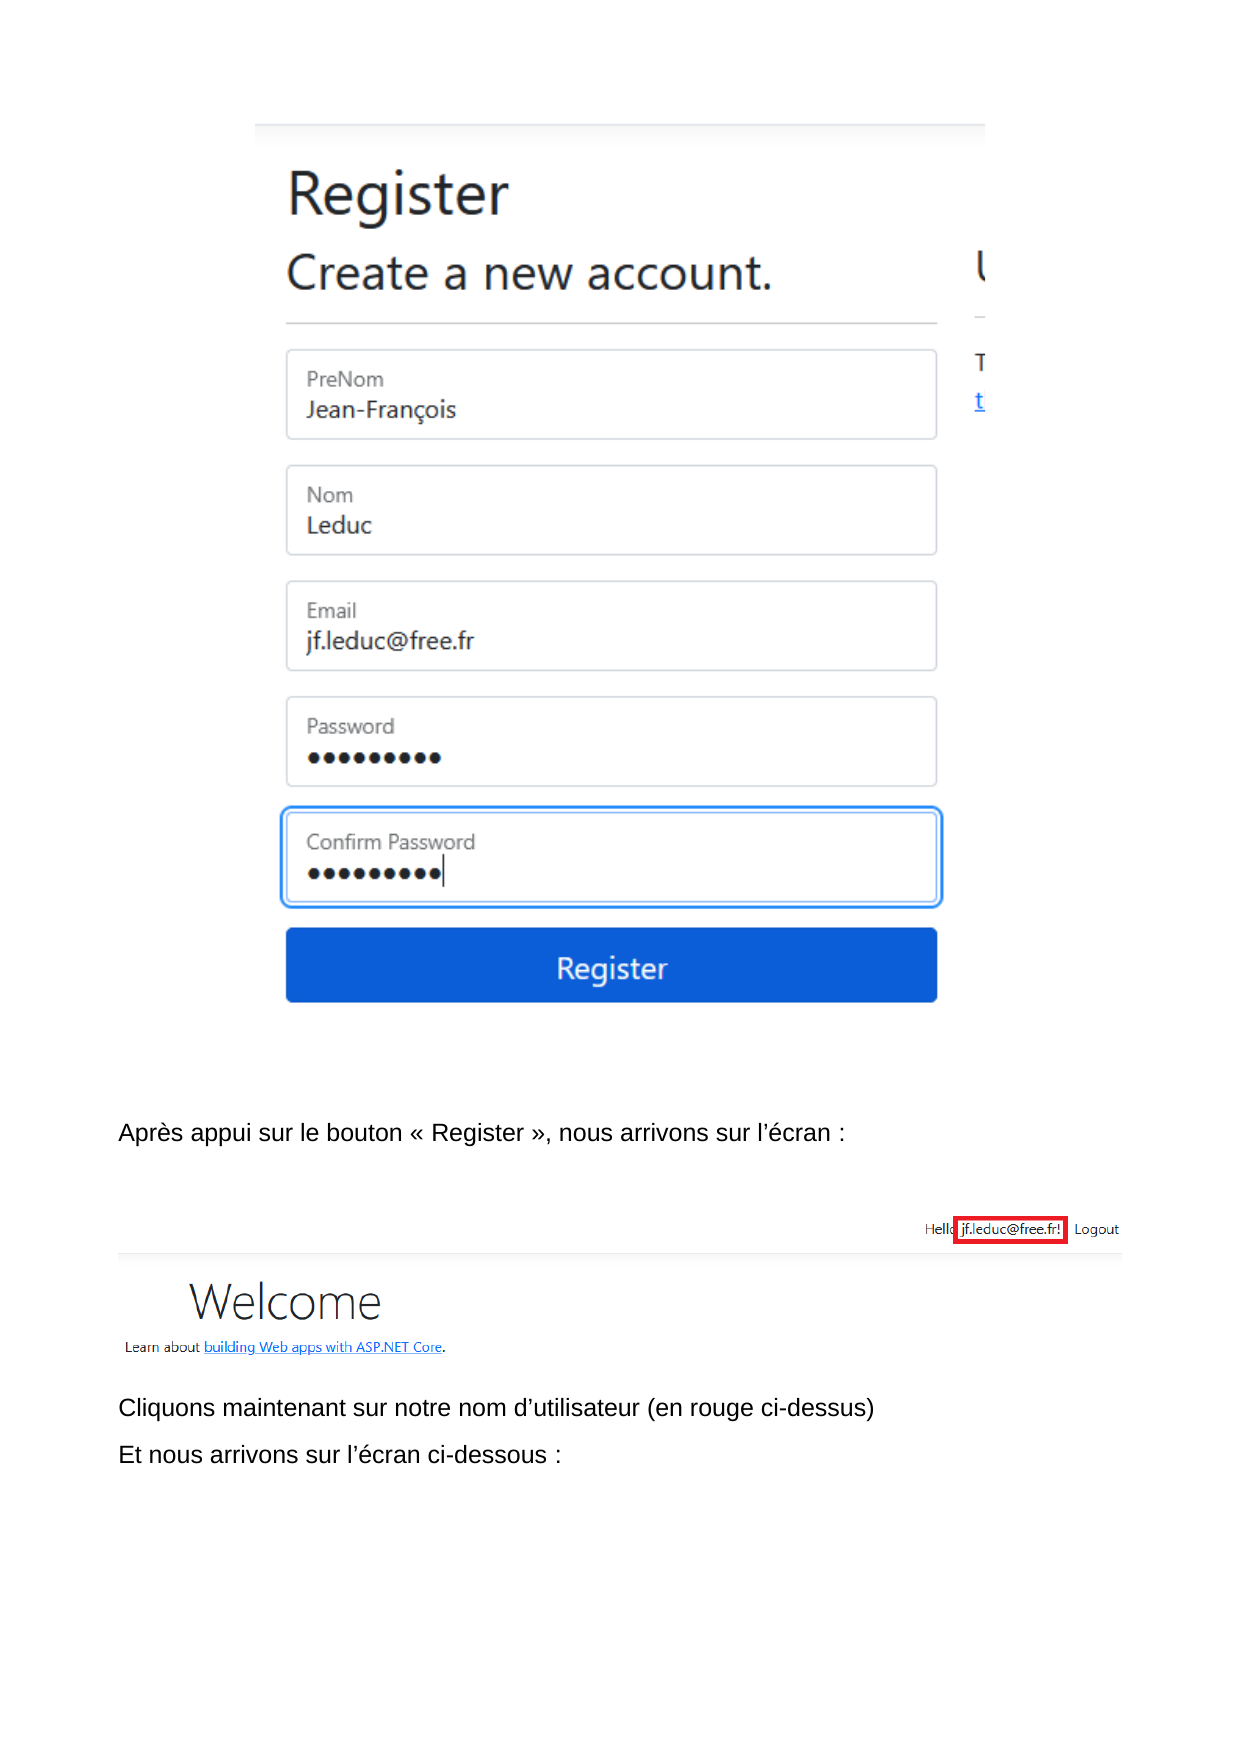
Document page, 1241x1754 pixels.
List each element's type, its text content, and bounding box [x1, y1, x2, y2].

text Après appui sur le bouton « Register », nous arrivons sur l’écran : [118, 1118, 1122, 1147]
picture [255, 118, 986, 1081]
text Et nous arrivons sur l’écran ci-dessous : [118, 1441, 1122, 1469]
picture [118, 1213, 1123, 1370]
text Cliquons maintenant sur notre nom d’utilisateur (en rouge ci-dessus) [118, 1370, 1122, 1422]
